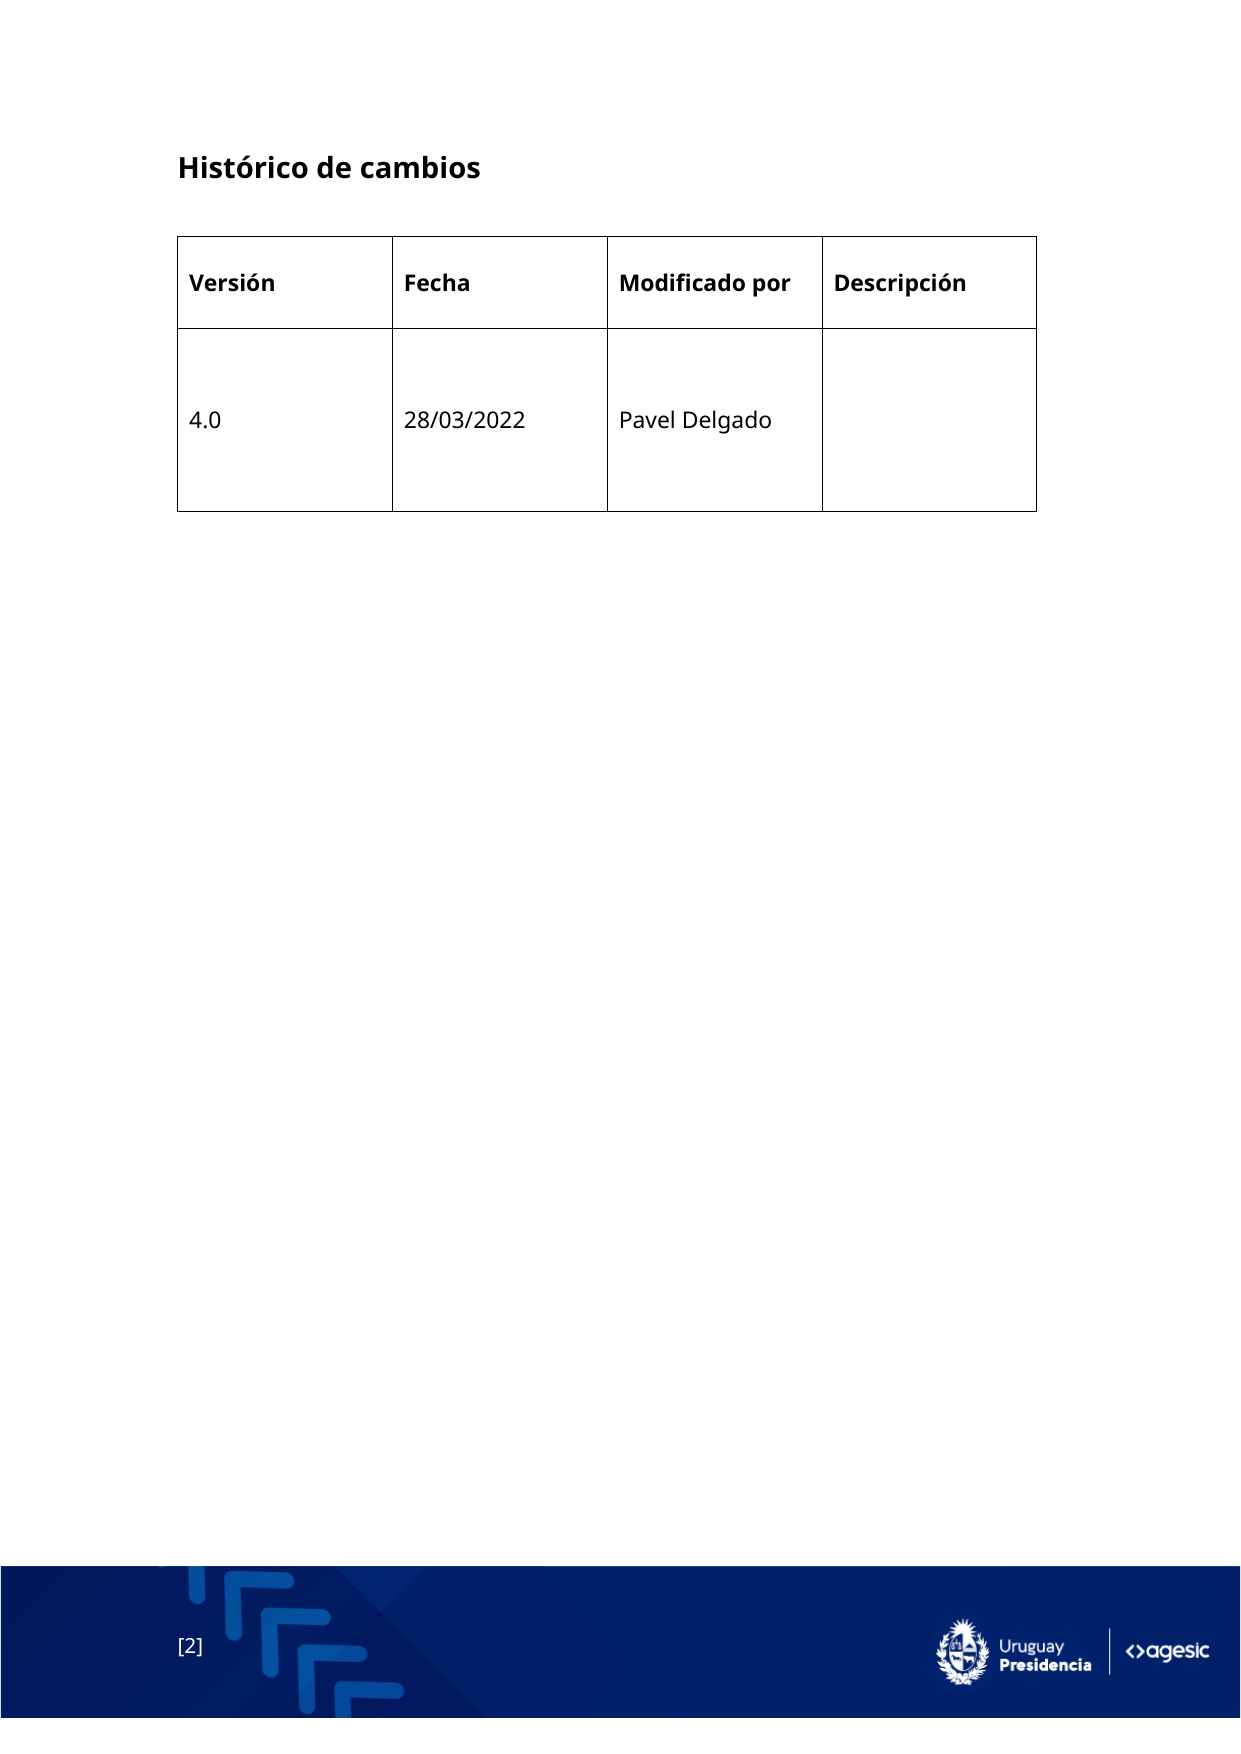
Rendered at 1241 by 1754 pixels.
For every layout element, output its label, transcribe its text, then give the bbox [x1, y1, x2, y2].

table_header Versión [178, 237, 392, 328]
table_cell Pavel Delgado [608, 329, 822, 511]
table_header Modificado por [608, 237, 822, 328]
table_cell [823, 329, 1036, 511]
table_cell 28/03/2022 [393, 329, 607, 511]
table_header Descripción [823, 237, 1036, 328]
table_cell 4.0 [178, 329, 392, 511]
table_header Fecha [393, 237, 607, 328]
picture [0, 1566, 1241, 1718]
text Histórico de cambios [177, 148, 1063, 187]
